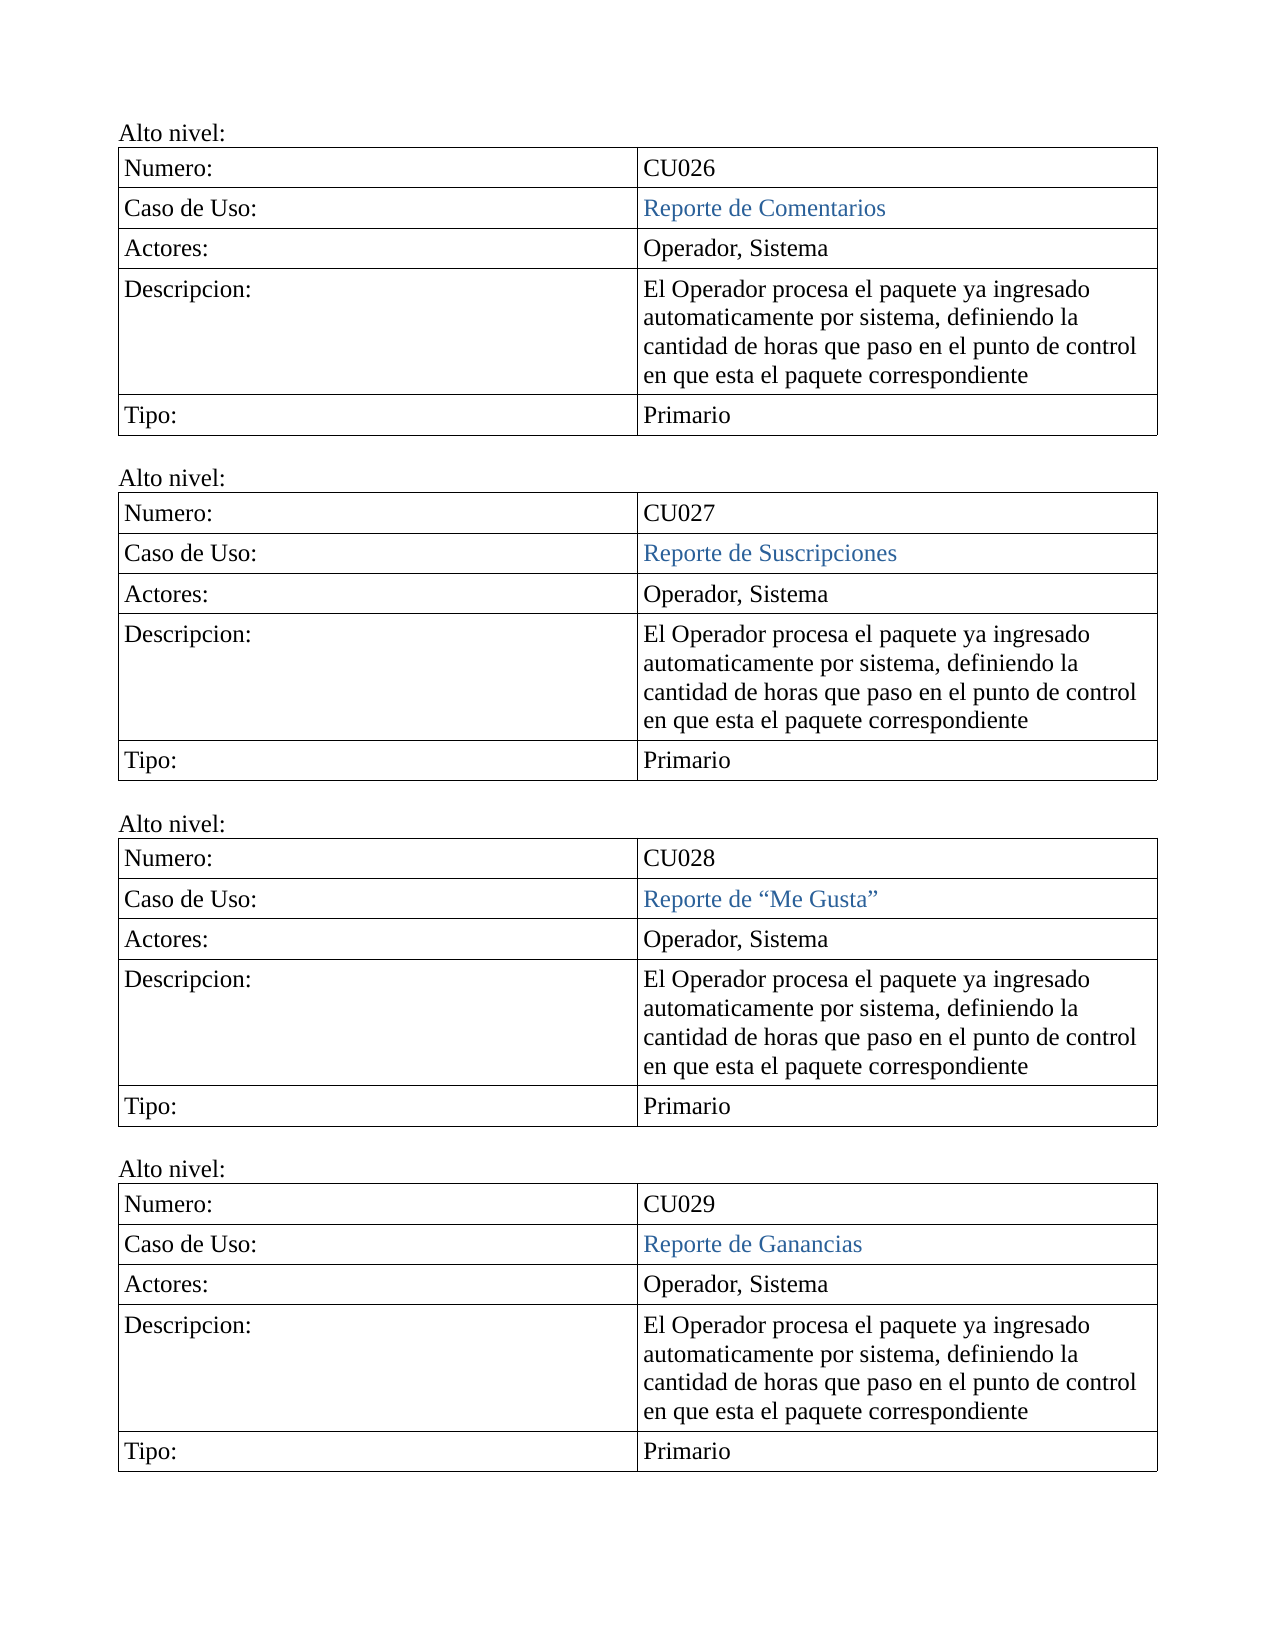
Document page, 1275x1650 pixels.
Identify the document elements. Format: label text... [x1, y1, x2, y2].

table_cell El Operador procesa el paquete ya ingresado automaticamente por sistema, definiendo la cantidad de horas que paso en el punto de control en que esta el paquete correspondiente [638, 960, 1157, 1085]
text Alto nivel: [118, 118, 1157, 147]
table_cell Tipo: [119, 1086, 637, 1126]
table_cell Operador, Sistema [638, 1265, 1157, 1304]
table_header Numero: [119, 493, 637, 533]
table_header Numero: [119, 1184, 637, 1223]
table_cell Caso de Uso: [119, 1225, 637, 1264]
table_cell Primario [638, 741, 1157, 780]
text Alto nivel: [118, 809, 1157, 838]
table_cell Reporte de Ganancias [638, 1225, 1157, 1264]
table_cell Primario [638, 395, 1157, 435]
table_cell Primario [638, 1086, 1157, 1126]
table_cell Caso de Uso: [119, 188, 637, 227]
table_cell Reporte de Comentarios [638, 188, 1157, 227]
table_cell Operador, Sistema [638, 574, 1157, 613]
table_header CU029 [638, 1184, 1157, 1223]
table_cell Descripcion: [119, 269, 637, 394]
table_cell El Operador procesa el paquete ya ingresado automaticamente por sistema, definiendo la cantidad de horas que paso en el punto de control en que esta el paquete correspondiente [638, 614, 1157, 740]
table_cell Reporte de Suscripciones [638, 534, 1157, 573]
table_cell Actores: [119, 919, 637, 959]
table_cell Operador, Sistema [638, 919, 1157, 959]
table_cell Tipo: [119, 395, 637, 435]
text Alto nivel: [118, 463, 1157, 492]
text Alto nivel: [118, 1154, 1157, 1183]
table_cell Operador, Sistema [638, 229, 1157, 268]
table_cell Caso de Uso: [119, 534, 637, 573]
table_cell Actores: [119, 1265, 637, 1304]
table_header CU026 [638, 148, 1157, 187]
table_cell El Operador procesa el paquete ya ingresado automaticamente por sistema, definiendo la cantidad de horas que paso en el punto de control en que esta el paquete correspondiente [638, 1305, 1157, 1431]
table_cell El Operador procesa el paquete ya ingresado automaticamente por sistema, definiendo la cantidad de horas que paso en el punto de control en que esta el paquete correspondiente [638, 269, 1157, 394]
table_cell Reporte de “Me Gusta” [638, 879, 1157, 918]
table_cell Descripcion: [119, 1305, 637, 1431]
table_cell Actores: [119, 229, 637, 268]
table_header Numero: [119, 148, 637, 187]
table_header Numero: [119, 839, 637, 878]
table_cell Descripcion: [119, 614, 637, 740]
table_cell Tipo: [119, 1432, 637, 1471]
table_cell Primario [638, 1432, 1157, 1471]
table_cell Actores: [119, 574, 637, 613]
table_header CU027 [638, 493, 1157, 533]
table_cell Descripcion: [119, 960, 637, 1085]
table_header CU028 [638, 839, 1157, 878]
table_cell Tipo: [119, 741, 637, 780]
table_cell Caso de Uso: [119, 879, 637, 918]
